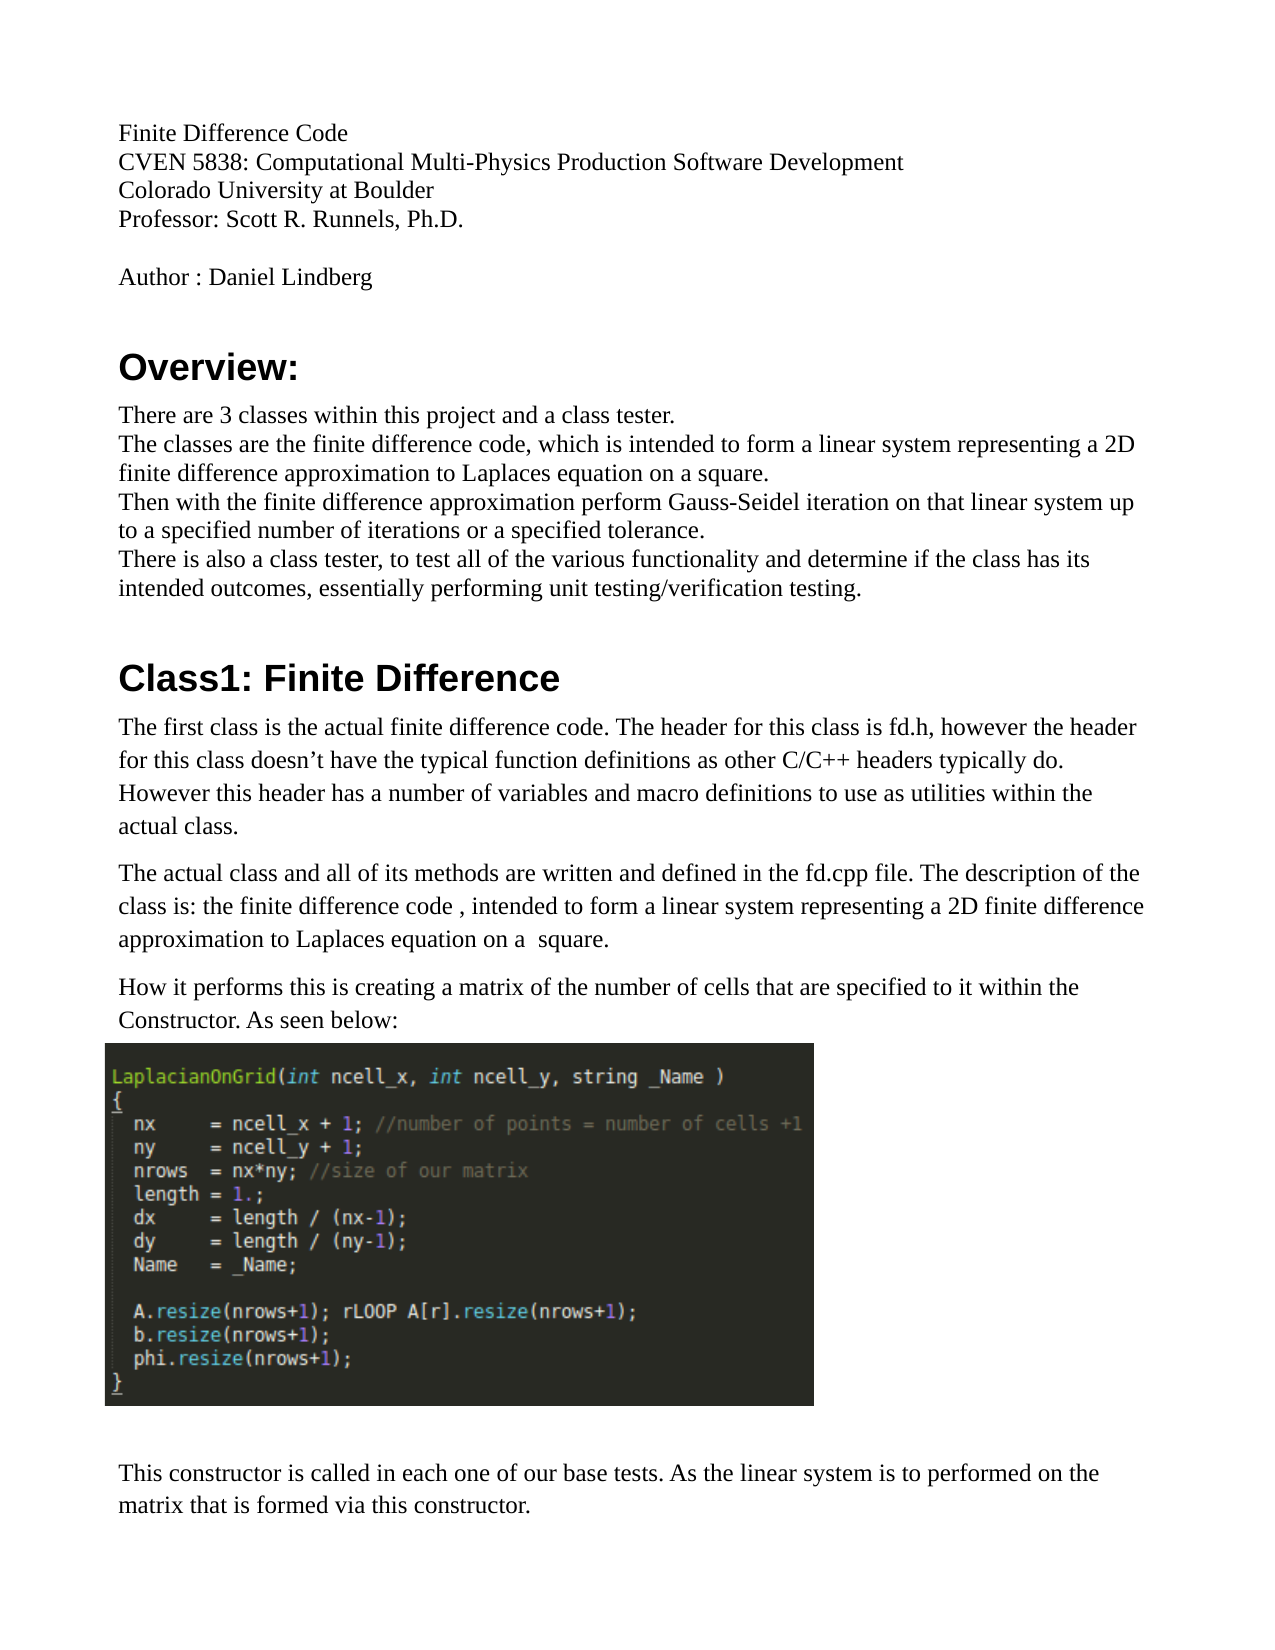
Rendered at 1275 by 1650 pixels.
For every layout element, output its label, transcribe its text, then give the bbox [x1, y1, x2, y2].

text Author : Daniel Lindberg [118, 262, 1157, 291]
text Finite Difference Code [118, 118, 1157, 147]
subtitle Overview: [118, 344, 1157, 388]
text The actual class and all of its methods are written and defined in the fd.cpp file. The description of the class is: the finite difference code , intended to form a linear system representing a 2D finite difference approximation to Laplaces equation on a square. [118, 858, 1157, 953]
text Colorado University at Boulder [118, 176, 1157, 204]
text Professor: Scott R. Runnels, Ph.D. [118, 204, 1157, 233]
text This constructor is called in each one of our base tests. As the linear system is to performed on the matrix that is formed via this constructor. [118, 1458, 1157, 1519]
text There are 3 classes within this project and a class tester. [118, 401, 1157, 429]
text CVEN 5838: Computational Multi-Physics Production Software Development [118, 147, 1157, 176]
text Then with the finite difference approximation perform Gauss-Seidel iteration on that linear system up to a specified number of iterations or a specified tolerance. [118, 487, 1157, 544]
subtitle Class1: Finite Difference [118, 656, 1157, 699]
text There is also a class tester, to test all of the various functionality and determine if the class has its intended outcomes, essentially performing unit testing/verification testing. [118, 544, 1157, 602]
text The classes are the finite difference code, which is intended to form a linear system representing a 2D finite difference approximation to Laplaces equation on a square. [118, 429, 1157, 487]
picture [104, 1043, 814, 1406]
text The first class is the actual finite difference code. The header for this class is fd.h, however the header for this class doesn’t have the typical function definitions as other C/C++ headers typically do. However this header has a number of variables and macro definitions to use as utilities within the actual class. [118, 712, 1157, 839]
text How it performs this is creating a matrix of the number of cells that are specified to it within the Constructor. As seen below: [118, 972, 1157, 1034]
